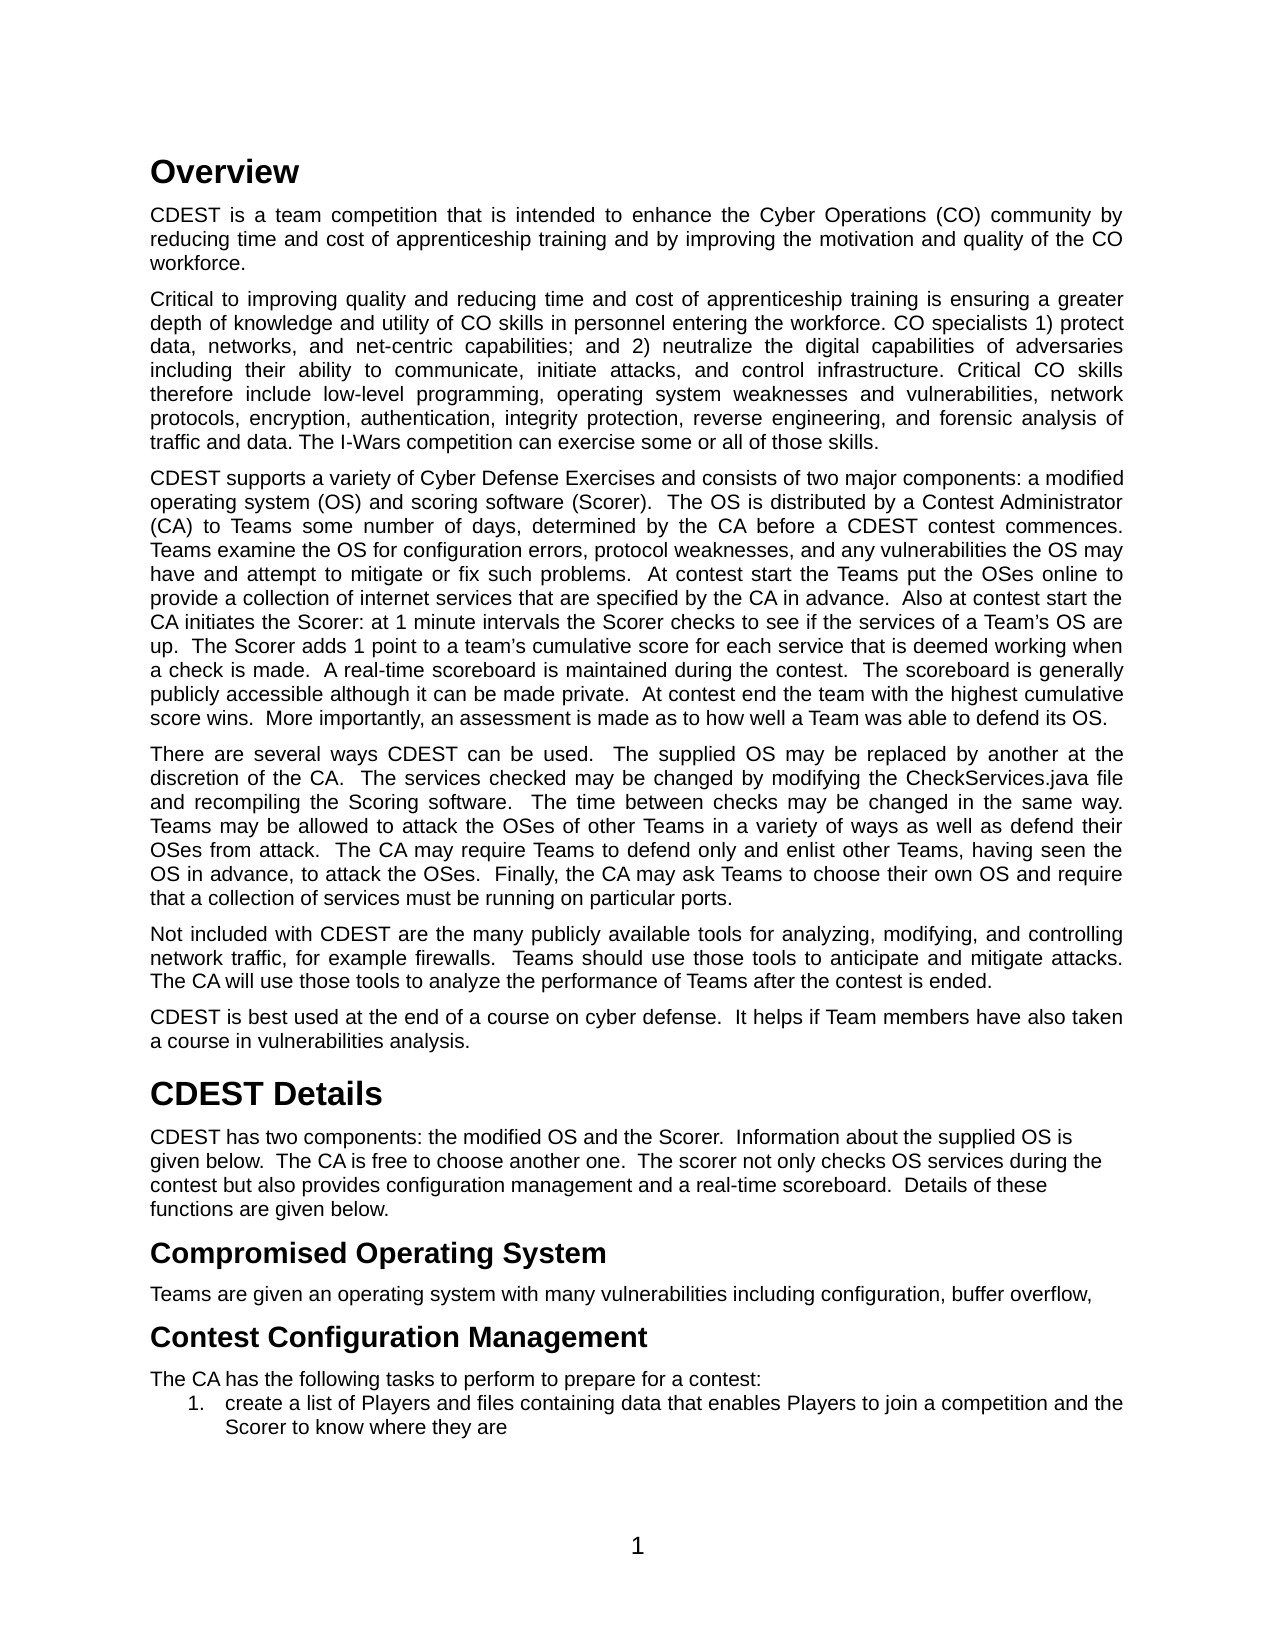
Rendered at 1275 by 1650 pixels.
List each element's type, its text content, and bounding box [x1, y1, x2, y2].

text The CA has the following tasks to perform to prepare for a contest: [150, 1367, 1125, 1391]
subtitle Compromised Operating System [150, 1236, 1125, 1269]
subtitle Contest Configuration Management [150, 1320, 1125, 1354]
text CDEST has two components: the modified OS and the Scorer. Information about the supplied OS is given below. The CA is free to choose another one. The scorer not only checks OS services during the contest but also provides configuration management and a real-time scoreboard. Details of these functions are given below. [150, 1125, 1125, 1221]
text Critical to improving quality and reducing time and cost of apprenticeship training is ensuring a greater depth of knowledge and utility of CO skills in personnel entering the workforce. CO specialists 1) protect data, networks, and net-centric capabilities; and 2) neutralize the digital capabilities of adversaries including their ability to communicate, initiate attacks, and control infrastructure. Critical CO skills therefore include low-level programming, operating system weaknesses and vulnerabilities, network protocols, encryption, authentication, integrity protection, reverse engineering, and forensic analysis of traffic and data. The I-Wars competition can exercise some or all of those skills. [150, 286, 1125, 454]
text CDEST supports a variety of Cyber Defense Exercises and consists of two major components: a modified operating system (OS) and scoring software (Scorer). The OS is distributed by a Contest Administrator (CA) to Teams some number of days, determined by the CA before a CDEST contest commences. Teams examine the OS for configuration errors, protocol weaknesses, and any vulnerabilities the OS may have and attempt to mitigate or fix such problems. At contest start the Teams put the OSes online to provide a collection of internet services that are specified by the CA in advance. Also at contest start the CA initiates the Scorer: at 1 minute intervals the Scorer checks to see if the services of a Team’s OS are up. The Scorer adds 1 point to a team’s cumulative score for each service that is deemed working when a check is made. A real-time scoreboard is maintained during the contest. The scoreboard is generally publicly accessible although it can be made private. At contest end the team with the highest cumulative score wins. More importantly, an assessment is made as to how well a Team was able to defend its OS. [150, 466, 1125, 730]
text Teams are given an operating system with many vulnerabilities including configuration, buffer overflow, [150, 1282, 1125, 1306]
subtitle CDEST Details [150, 1074, 1125, 1113]
text CDEST is best used at the end of a course on cyber defense. It helps if Team members have also taken a course in vulnerabilities analysis. [150, 1005, 1125, 1053]
text There are several ways CDEST can be used. The supplied OS may be replaced by another at the discretion of the CA. The services checked may be changed by modifying the CheckServices.java file and recompiling the Scoring software. The time between checks may be changed in the same way. Teams may be allowed to attack the OSes of other Teams in a variety of ways as well as defend their OSes from attack. The CA may require Teams to defend only and enlist other Teams, having seen the OS in advance, to attack the OSes. Finally, the CA may ask Teams to choose their own OS and require that a collection of services must be running on particular ports. [150, 742, 1125, 909]
text Not included with CDEST are the many publicly available tools for analyzing, modifying, and controlling network traffic, for example firewalls. Teams should use those tools to anticipate and mitigate attacks. The CA will use those tools to analyze the performance of Teams after the contest is ended. [150, 921, 1125, 993]
list create a list of Players and files containing data that enables Players to join a competition and the Scorer to know where they are [187, 1391, 1125, 1438]
text CDEST is a team competition that is intended to enhance the Cyber Operations (CO) community by reducing time and cost of apprenticeship training and by improving the motivation and quality of the CO workforce. [150, 203, 1125, 274]
subtitle Overview [150, 151, 1125, 190]
